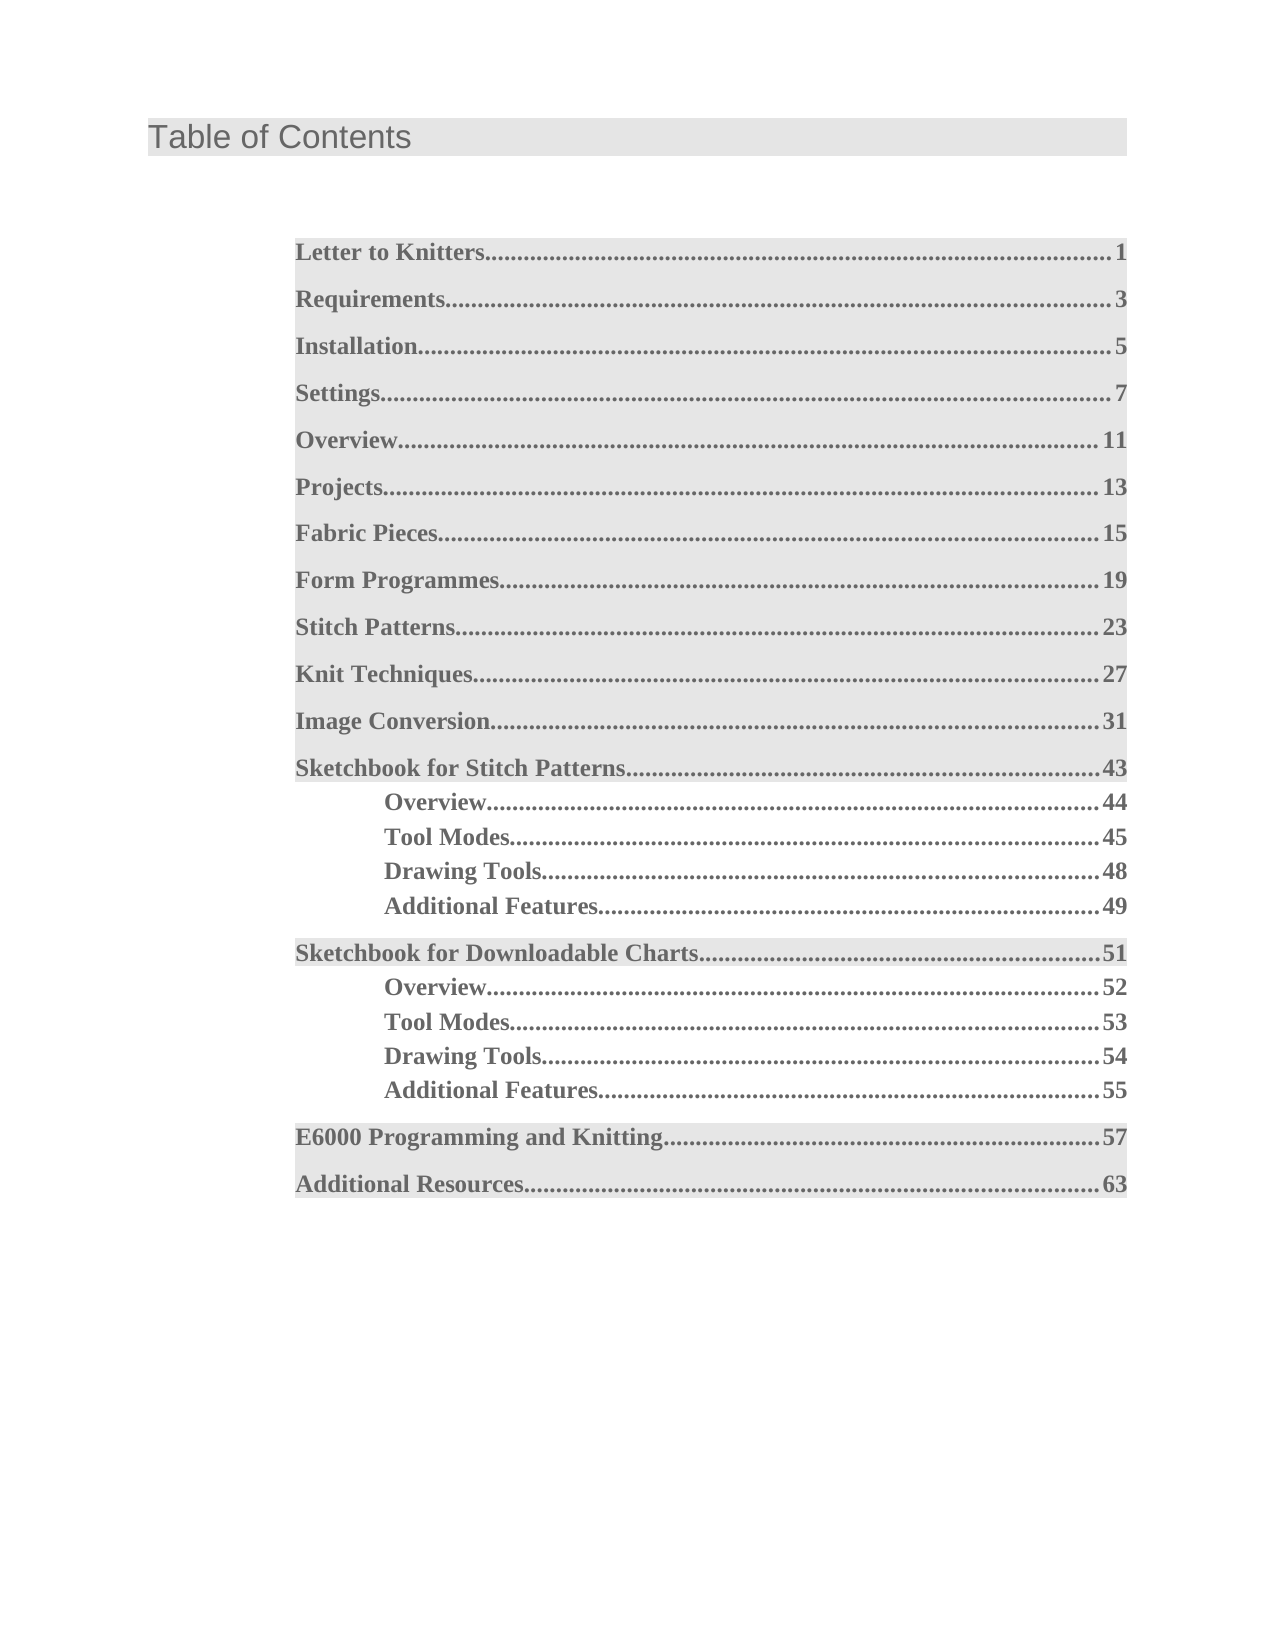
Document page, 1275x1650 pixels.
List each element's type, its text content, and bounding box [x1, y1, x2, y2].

text Projects 13 [295, 472, 1127, 500]
text Overview 44 [384, 788, 1127, 816]
text Stitch Patterns 23 [295, 613, 1127, 641]
text Overview 11 [295, 426, 1127, 453]
text Letter to Knitters 1 [295, 238, 1127, 266]
text Tool Modes 53 [384, 1007, 1127, 1035]
text Settings 7 [295, 379, 1127, 407]
text Additional Features 55 [384, 1076, 1127, 1104]
text E6000 Programming and Knitting 57 [295, 1123, 1127, 1151]
text Image Conversion 31 [295, 707, 1127, 735]
text Sketchbook for Downloadable Charts 51 [295, 938, 1127, 966]
text Knit Techniques 27 [295, 660, 1127, 688]
text Installation 5 [295, 332, 1127, 360]
text Overview 52 [384, 973, 1127, 1001]
text Drawing Tools 48 [384, 857, 1127, 885]
text Form Programmes 19 [295, 566, 1127, 594]
text Requirements 3 [295, 285, 1127, 313]
text Tool Modes 45 [384, 823, 1127, 851]
text Sketchbook for Stitch Patterns 43 [295, 754, 1127, 782]
subtitle Table of Contents [148, 215, 1127, 219]
text Fabric Pieces 15 [295, 519, 1127, 547]
text Additional Resources 63 [295, 1170, 1127, 1198]
text Drawing Tools 54 [384, 1042, 1127, 1070]
text Additional Features 49 [384, 892, 1127, 919]
